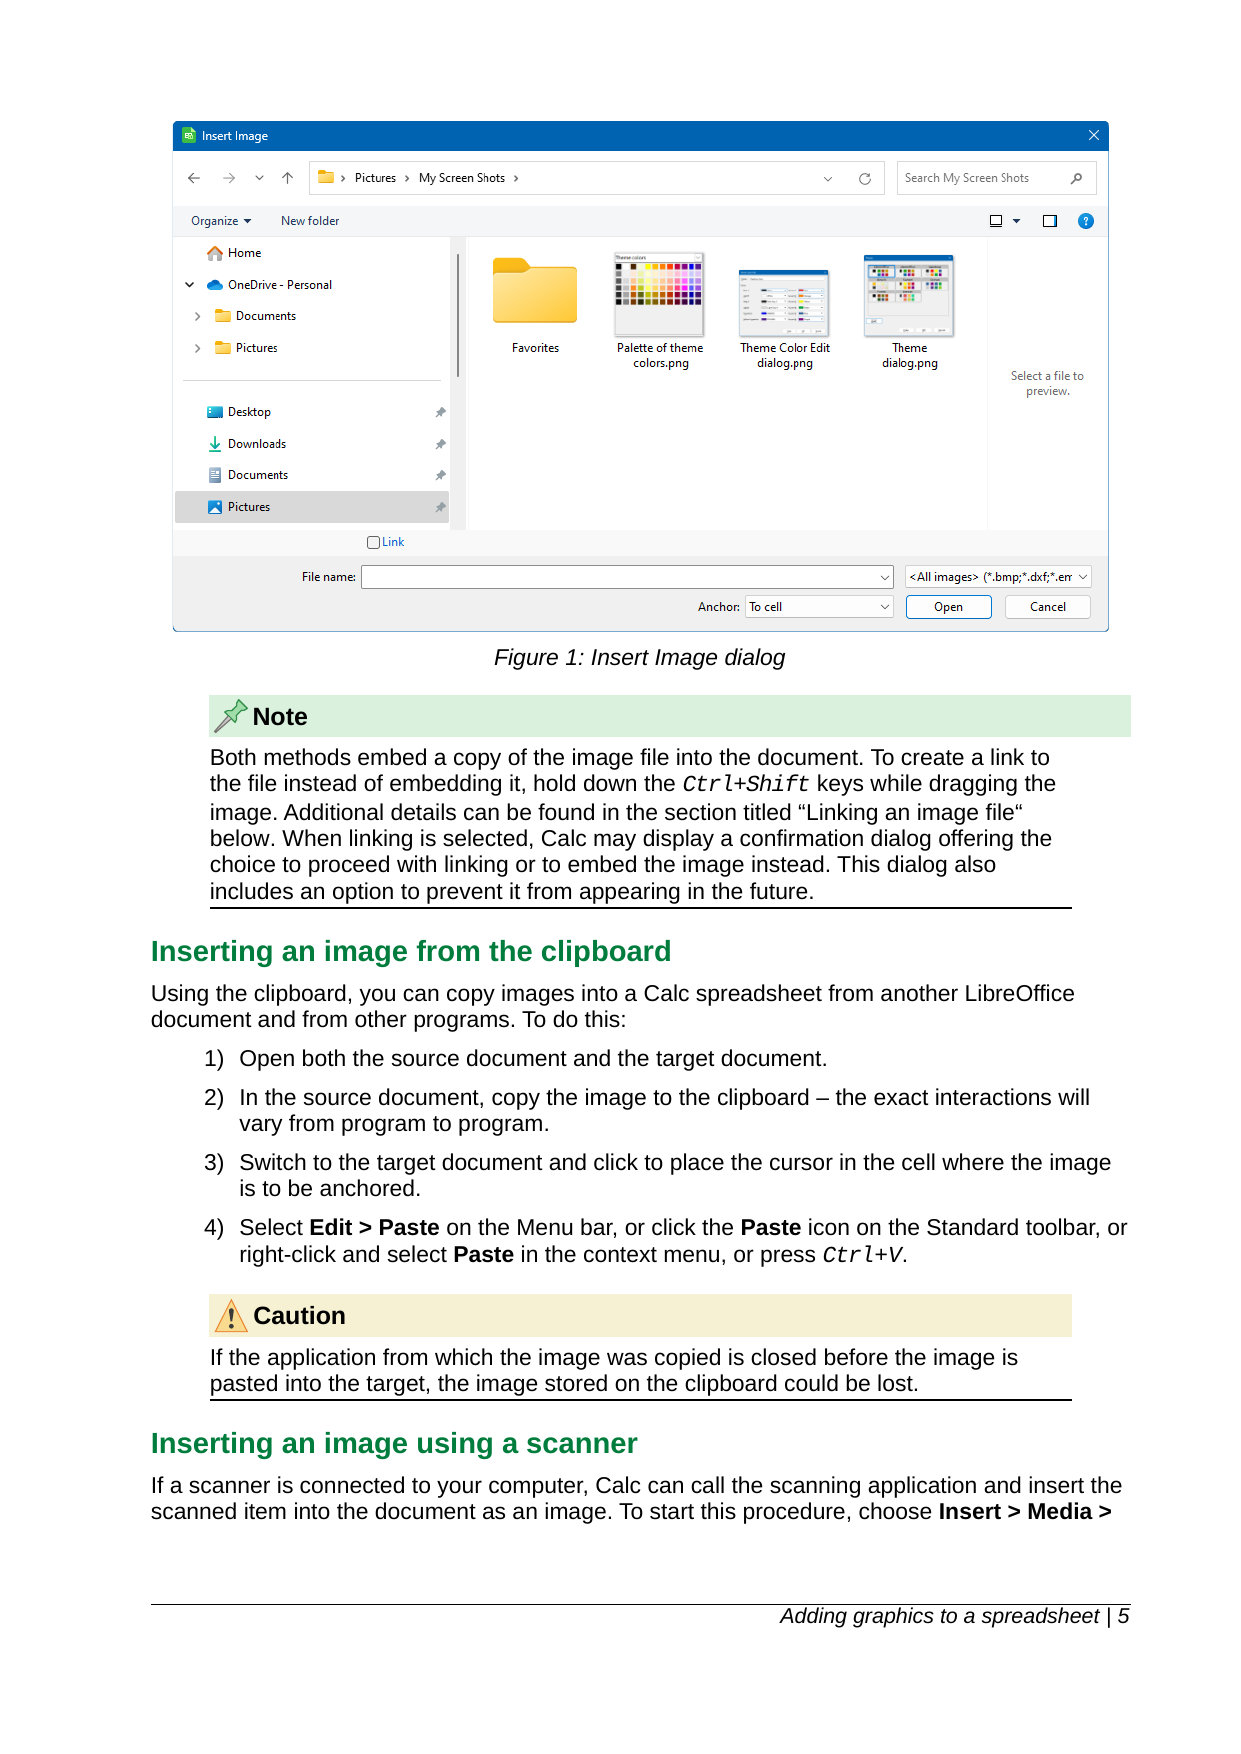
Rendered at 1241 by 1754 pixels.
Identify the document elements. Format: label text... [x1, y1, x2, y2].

subtitle Inserting an image using a scanner [151, 1426, 1131, 1459]
text If the application from which the image was copied is closed before the image is pasted into the target, the image stored on the clipboard could be lost. [209, 1343, 1072, 1401]
subtitle Note [252, 695, 1131, 737]
list Select Edit > Paste on the Menu bar, or click the Paste icon on the Standard toolbar, or right-click and select Paste in the context menu, or press Ctrl+V. [224, 1214, 1131, 1269]
list Using the clipboard, you can copy images into a Calc spreadsheet from another LibreOffice document and from other programs. To do this: [151, 980, 1131, 1032]
list Open both the source document and the target document. [224, 1045, 1131, 1071]
text Both methods embed a copy of the image file into the document. To create a link to the file instead of embedding it, hold down the Ctrl+Shift keys while dragging the image. Additional details can be found in the section titled “Linking an image file“ below. When linking is selected, Calc may display a confirmation dialog offering the choice to proceed with linking or to embed the image instead. This dialog also includes an option to prevent it from appearing in the future. [209, 744, 1072, 909]
list In the source document, copy the image to the clipboard – the exact interactions will vary from program to program. [224, 1084, 1131, 1136]
text Figure 1: Insert Image dialog [173, 643, 1109, 670]
subtitle Inserting an image from the clipboard [151, 934, 1131, 967]
text If a scanner is connected to your computer, Calc can call the scanning application and insert the scanned item into the document as an image. To start this procedure, choose Insert > Media > [151, 1472, 1131, 1525]
picture [172, 121, 1109, 632]
subtitle Caution [209, 1294, 1072, 1337]
list Switch to the target document and click to place the cursor in the cell where the image is to be anchored. [224, 1149, 1131, 1202]
